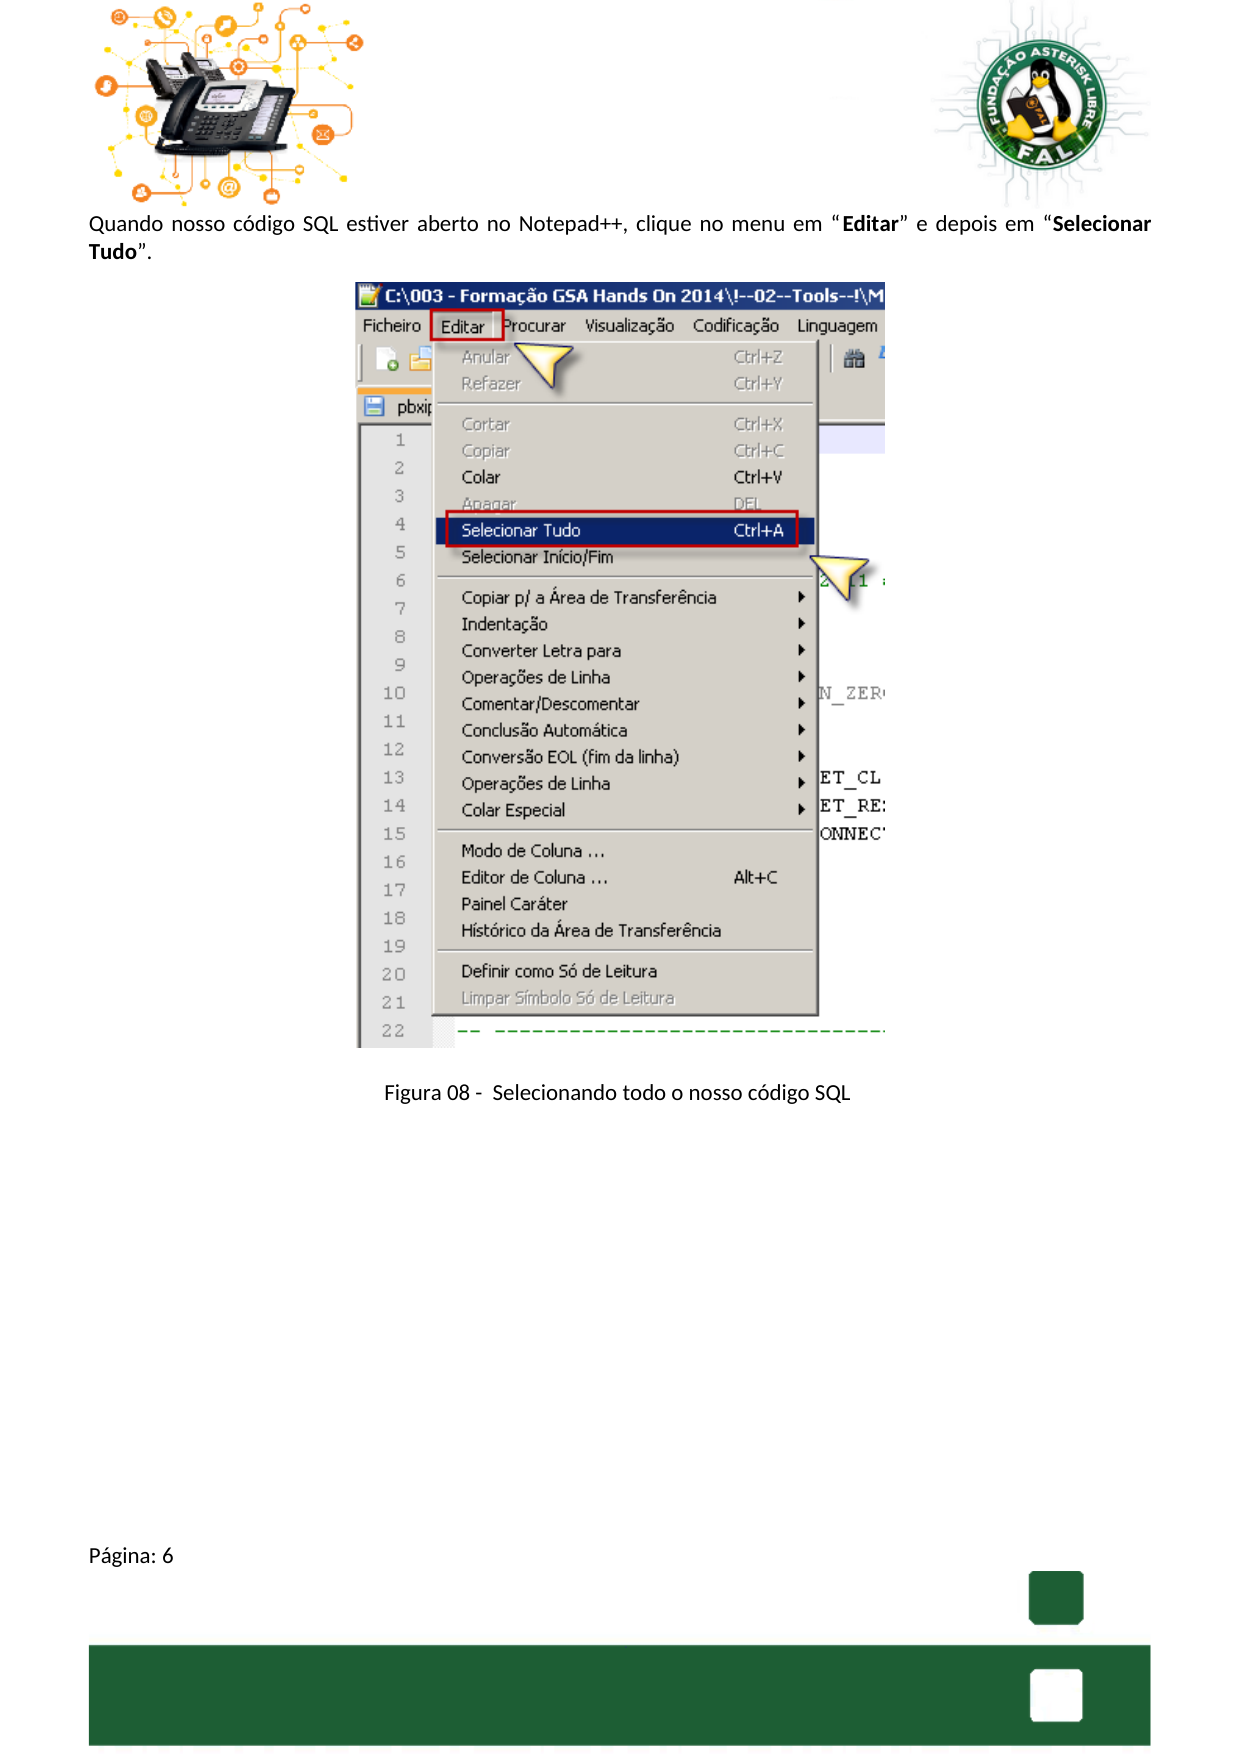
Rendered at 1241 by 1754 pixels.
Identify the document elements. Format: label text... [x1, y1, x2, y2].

text Quando nosso código SQL estiver aberto no Notepad++, clique no menu em “Editar” e depois em “Selecionar Tudo”. [89, 210, 1152, 266]
text Figura 08 - Selecionando todo o nosso código SQL [89, 1078, 1152, 1106]
picture [88, 0, 1152, 210]
picture [355, 282, 885, 1048]
picture [88, 1571, 1152, 1754]
